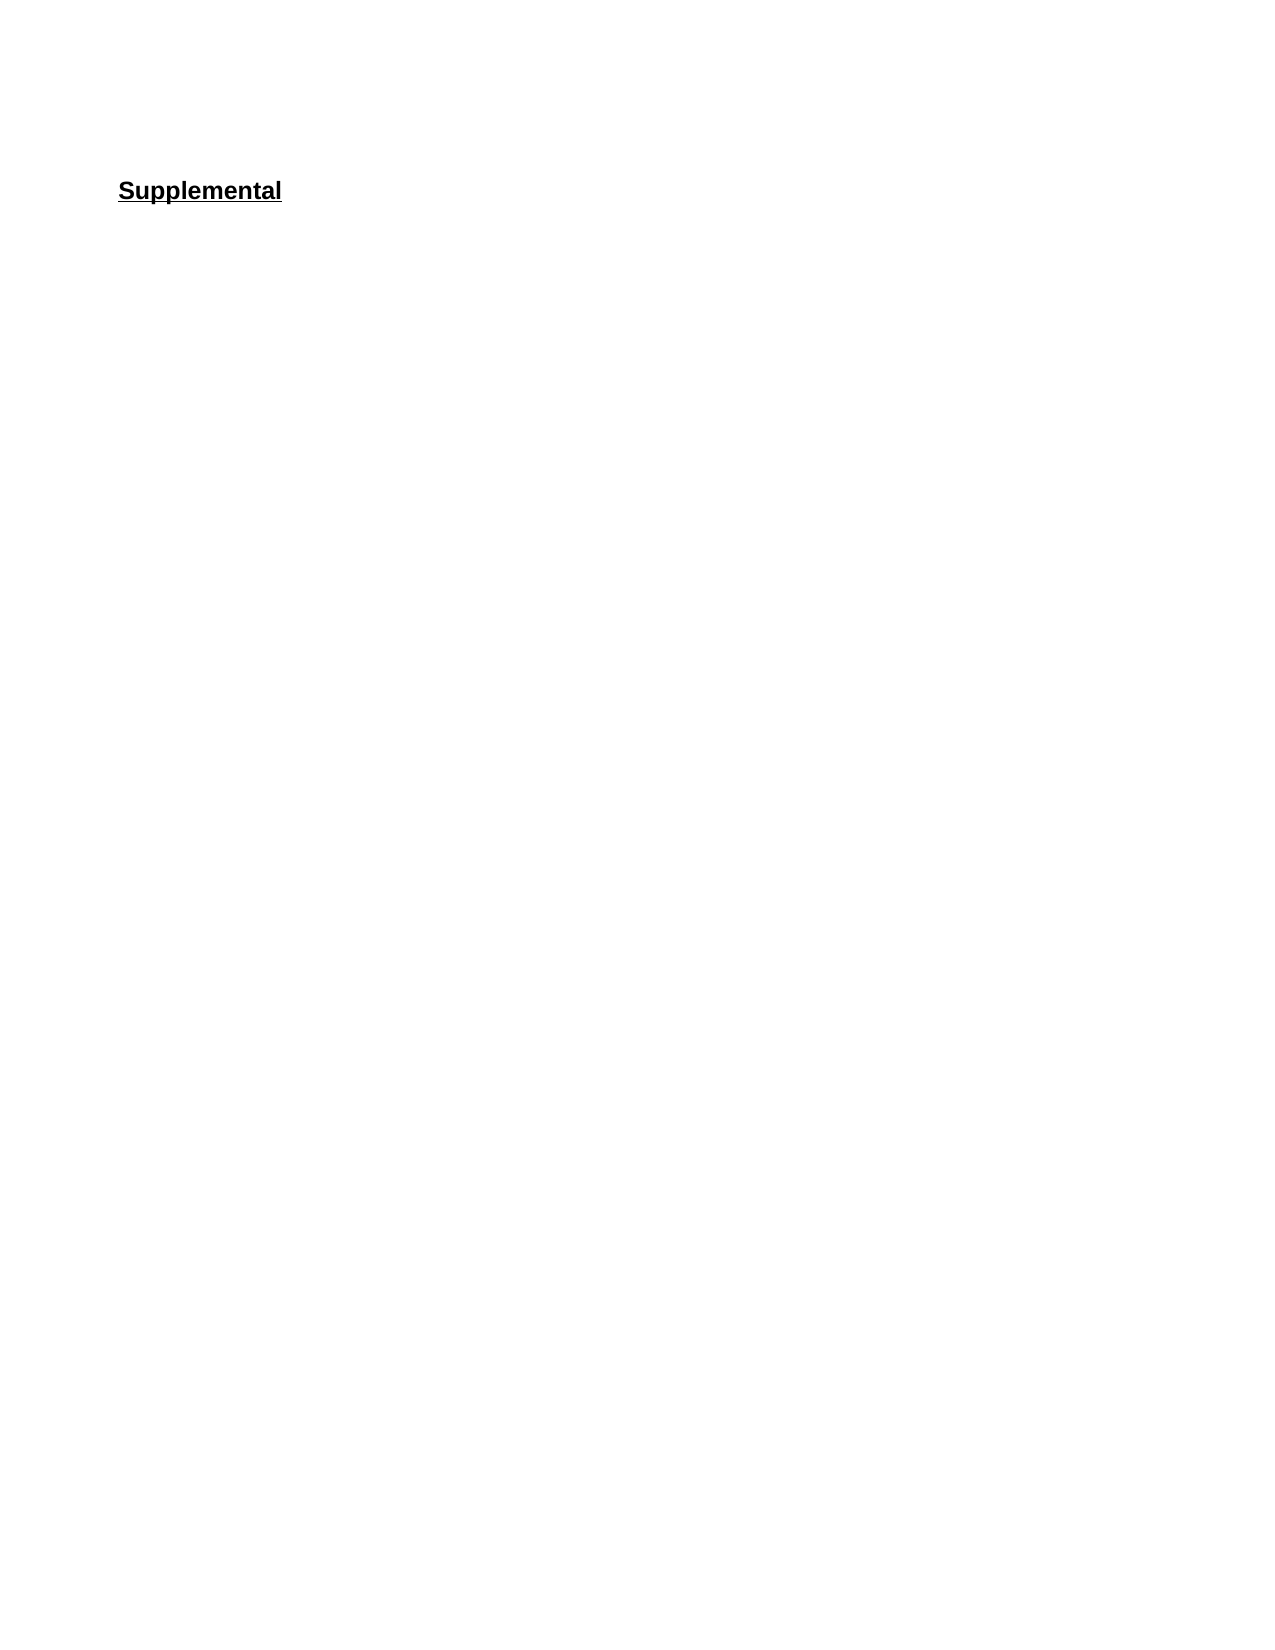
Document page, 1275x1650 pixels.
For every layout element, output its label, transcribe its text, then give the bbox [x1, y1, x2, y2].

text Supplemental [118, 176, 1157, 204]
